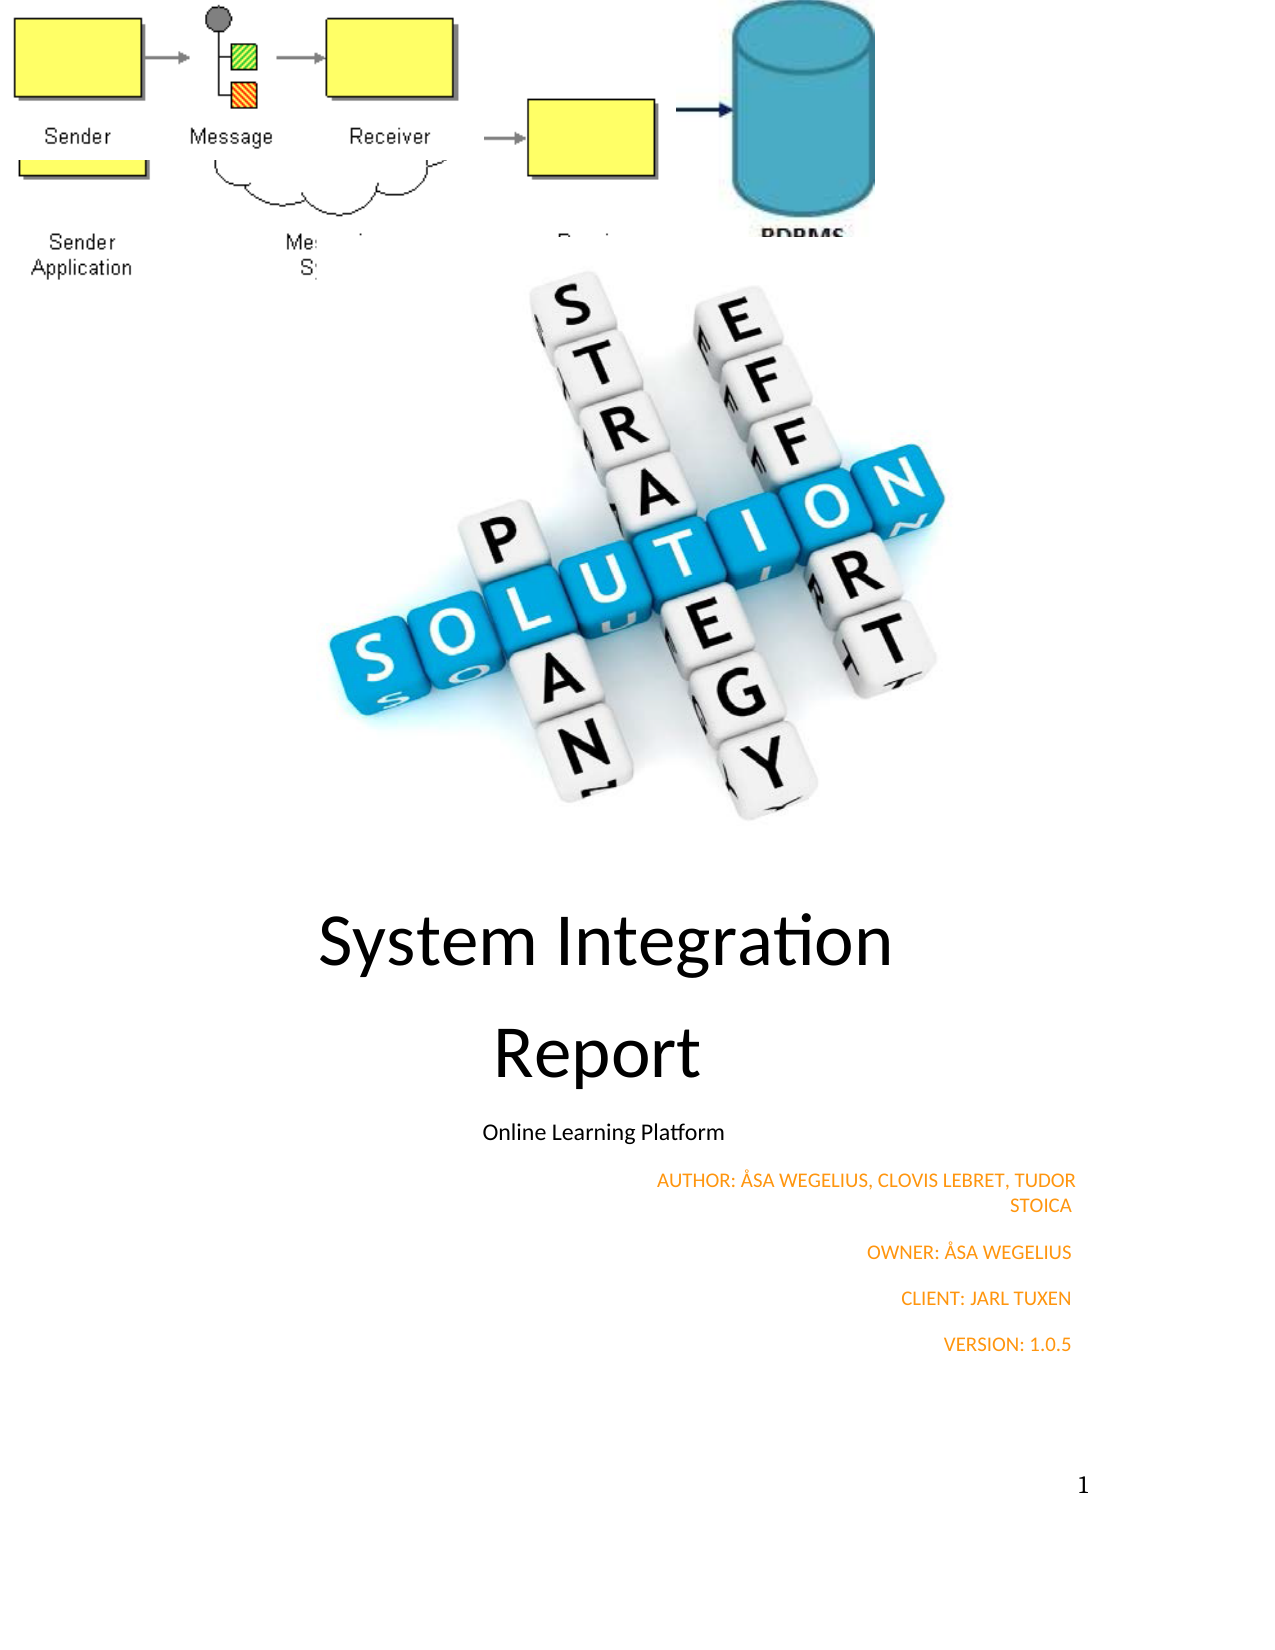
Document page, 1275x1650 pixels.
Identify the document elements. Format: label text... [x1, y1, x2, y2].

table_header AUTHOR: ÅSA WEGELIUS, CLOVIS LEBRET, TUDOR STOICA OWNER: ÅSA WEGELIUS CLIENT: JARL TUXEN VERSION: 1.0.5 [628, 1167, 1087, 1378]
table_header System Integration Report Online Learning Platform [249, 892, 964, 1167]
picture [0, 0, 875, 291]
